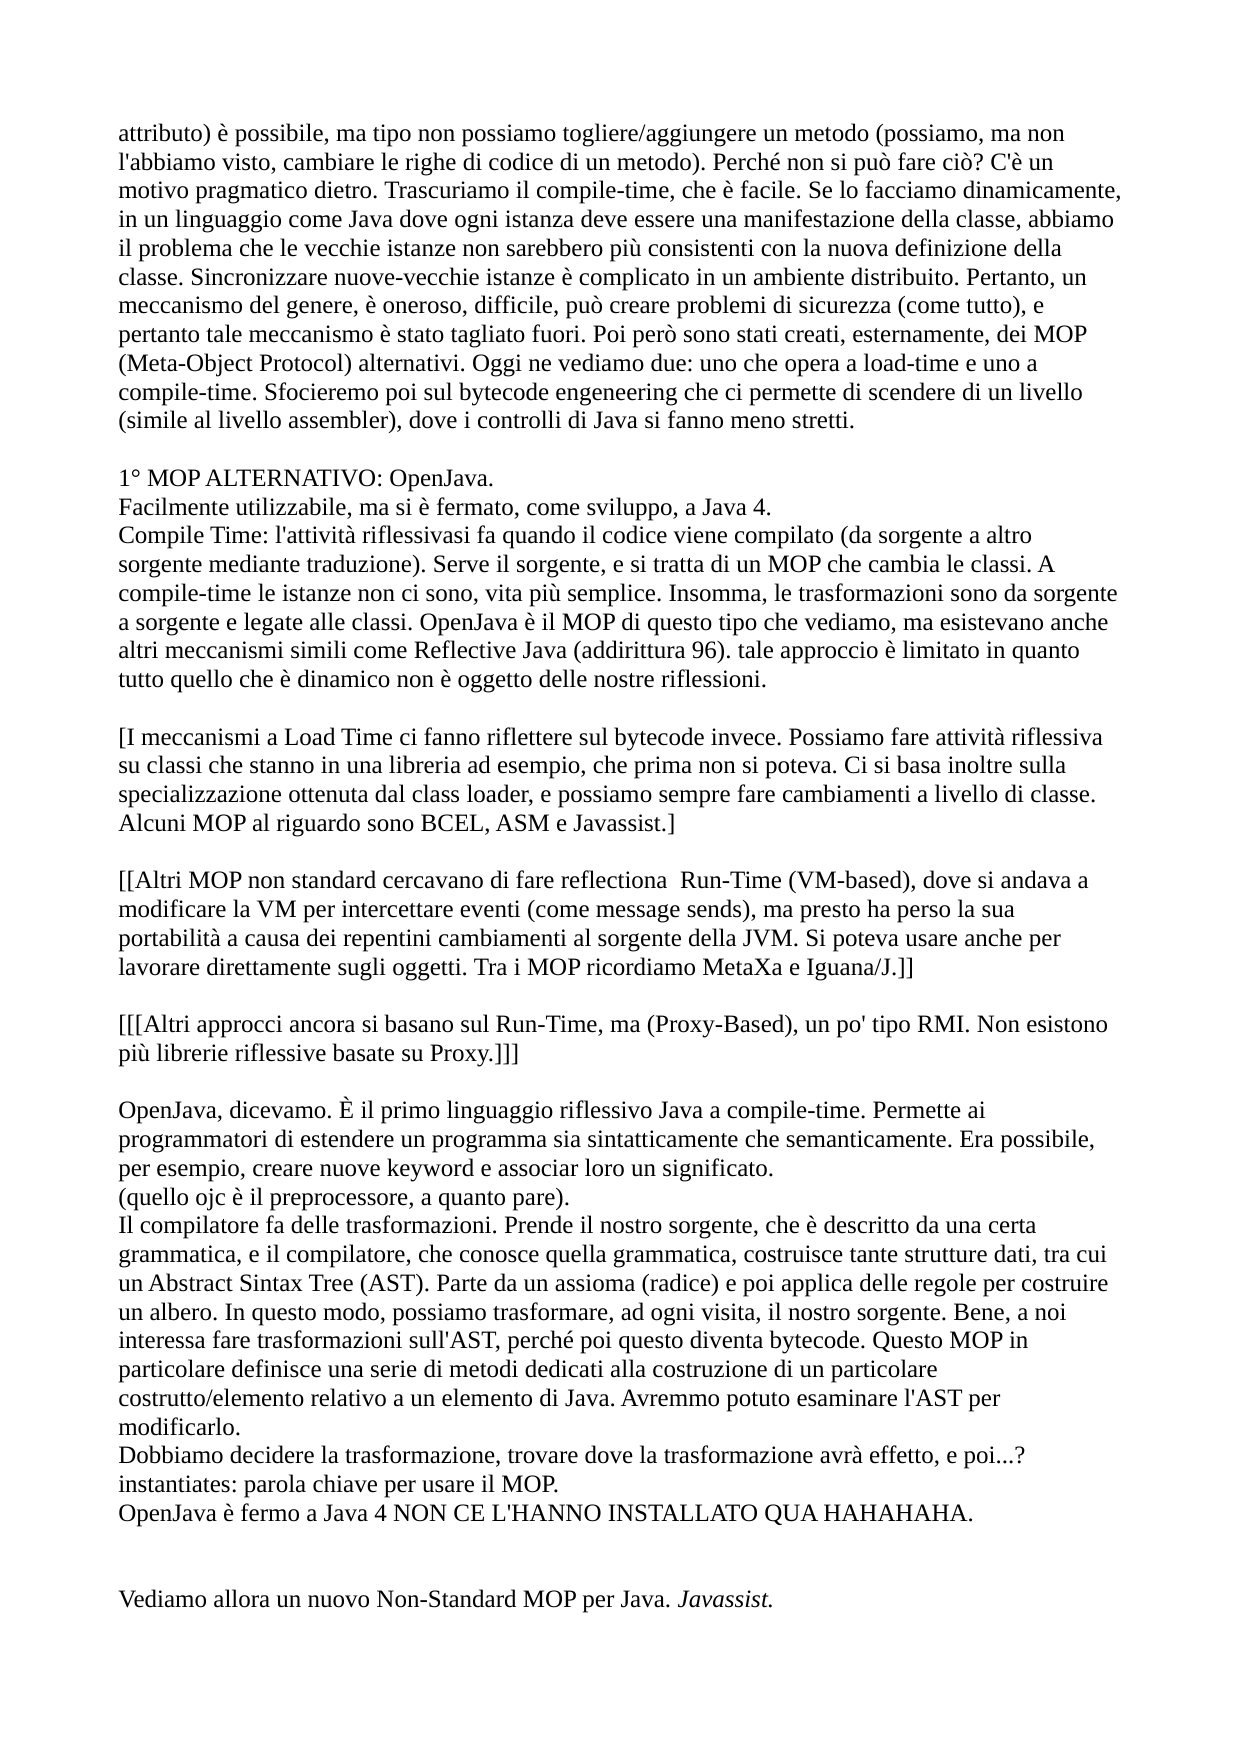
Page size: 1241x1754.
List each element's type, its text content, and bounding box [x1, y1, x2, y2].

text Dobbiamo decidere la trasformazione, trovare dove la trasformazione avrà effetto, e poi...? [118, 1441, 1122, 1469]
text Compile Time: l'attività riflessivasi fa quando il codice viene compilato (da sorgente a altro sorgente mediante traduzione). Serve il sorgente, e si tratta di un MOP che cambia le classi. A compile-time le istanze non ci sono, vita più semplice. Insomma, le trasformazioni sono da sorgente a sorgente e legate alle classi. OpenJava è il MOP di questo tipo che vediamo, ma esistevano anche altri meccanismi simili come Reflective Java (addirittura 96). tale approccio è limitato in quanto tutto quello che è dinamico non è oggetto delle nostre riflessioni. [118, 521, 1122, 693]
text instantiates: parola chiave per usare il MOP. [118, 1469, 1122, 1498]
text [[Altri MOP non standard cercavano di fare reflectiona Run-Time (VM-based), dove si andava a modificare la VM per intercettare eventi (come message sends), ma presto ha perso la sua portabilità a causa dei repentini cambiamenti al sorgente della JVM. Si poteva usare anche per lavorare direttamente sugli oggetti. Tra i MOP ricordiamo MetaXa e Iguana/J.]] [118, 866, 1122, 981]
text Il compilatore fa delle trasformazioni. Prende il nostro sorgente, che è descritto da una certa grammatica, e il compilatore, che conosce quella grammatica, costruisce tante strutture dati, tra cui un Abstract Sintax Tree (AST). Parte da un assioma (radice) e poi applica delle regole per costruire un albero. In questo modo, possiamo trasformare, ad ogni visita, il nostro sorgente. Bene, a noi interessa fare trasformazioni sull'AST, perché poi questo diventa bytecode. Questo MOP in particolare definisce una serie di metodi dedicati alla costruzione di un particolare costrutto/elemento relativo a un elemento di Java. Avremmo potuto esaminare l'AST per modificarlo. [118, 1211, 1122, 1441]
text attributo) è possibile, ma tipo non possiamo togliere/aggiungere un metodo (possiamo, ma non l'abbiamo visto, cambiare le righe di codice di un metodo). Perché non si può fare ciò? C'è un motivo pragmatico dietro. Trascuriamo il compile-time, che è facile. Se lo facciamo dinamicamente, in un linguaggio come Java dove ogni istanza deve essere una manifestazione della classe, abbiamo il problema che le vecchie istanze non sarebbero più consistenti con la nuova definizione della classe. Sincronizzare nuove-vecchie istanze è complicato in un ambiente distribuito. Pertanto, un meccanismo del genere, è oneroso, difficile, può creare problemi di sicurezza (come tutto), e pertanto tale meccanismo è stato tagliato fuori. Poi però sono stati creati, esternamente, dei MOP (Meta-Object Protocol) alternativi. Oggi ne vediamo due: uno che opera a load-time e uno a compile-time. Sfocieremo poi sul bytecode engeneering che ci permette di scendere di un livello (simile al livello assembler), dove i controlli di Java si fanno meno stretti. [118, 118, 1122, 434]
text [[[Altri approcci ancora si basano sul Run-Time, ma (Proxy-Based), un po' tipo RMI. Non esistono più librerie riflessive basate su Proxy.]]] [118, 1009, 1122, 1067]
text OpenJava, dicevamo. È il primo linguaggio riflessivo Java a compile-time. Permette ai programmatori di estendere un programma sia sintatticamente che semanticamente. Era possibile, per esempio, creare nuove keyword e associar loro un significato. [118, 1096, 1122, 1182]
text OpenJava è fermo a Java 4 NON CE L'HANNO INSTALLATO QUA HAHAHAHA. [118, 1498, 1122, 1527]
text 1° MOP ALTERNATIVO: OpenJava. [118, 463, 1122, 492]
text Facilmente utilizzabile, ma si è fermato, come sviluppo, a Java 4. [118, 492, 1122, 521]
text [I meccanismi a Load Time ci fanno riflettere sul bytecode invece. Possiamo fare attività riflessiva su classi che stanno in una libreria ad esempio, che prima non si poteva. Ci si basa inoltre sulla specializzazione ottenuta dal class loader, e possiamo sempre fare cambiamenti a livello di classe. Alcuni MOP al riguardo sono BCEL, ASM e Javassist.] [118, 722, 1122, 837]
text Vediamo allora un nuovo Non-Standard MOP per Java. Javassist. [118, 1584, 1122, 1613]
text (quello ojc è il preprocessore, a quanto pare). [118, 1182, 1122, 1211]
